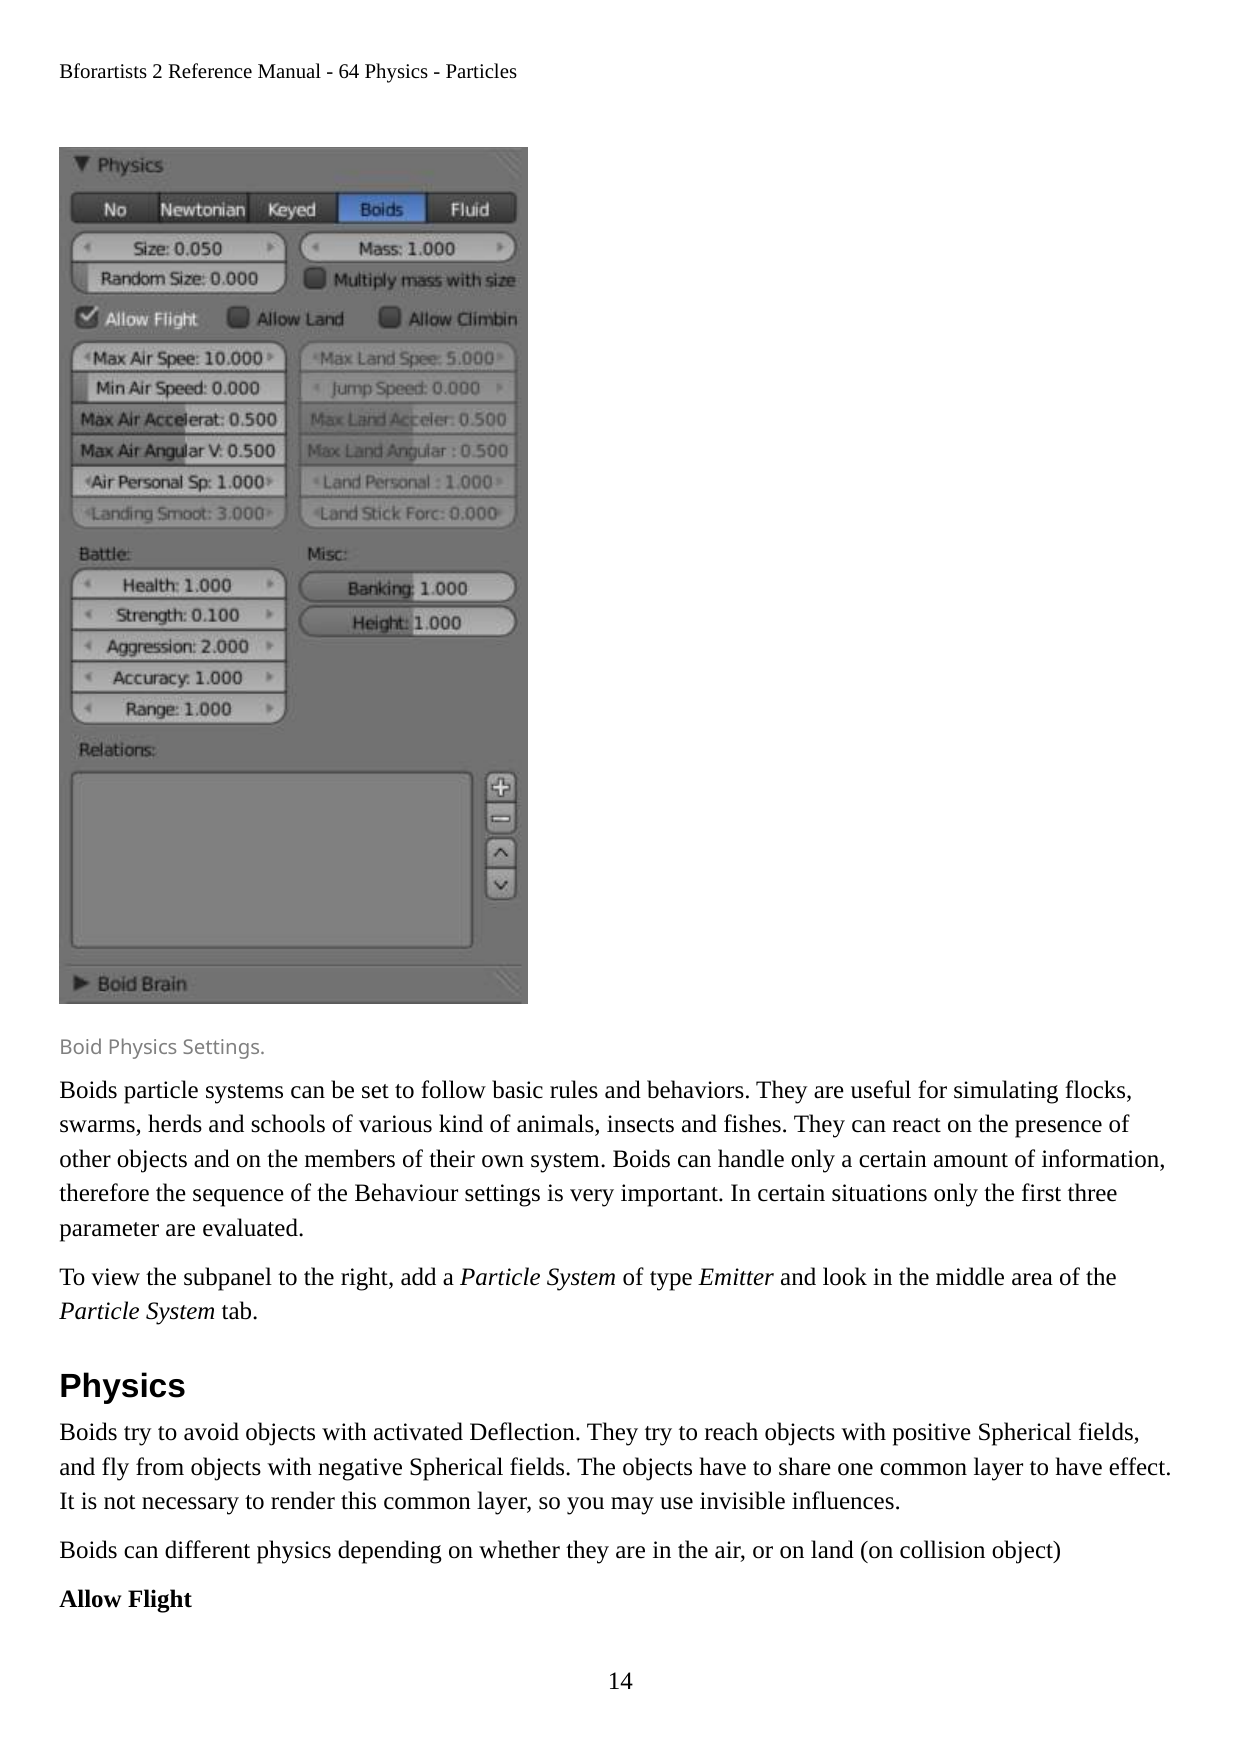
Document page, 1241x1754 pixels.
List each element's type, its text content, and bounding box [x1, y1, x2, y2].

text Boids can different physics depending on whether they are in the air, or on land (on collision object) [59, 1535, 1181, 1564]
text Boids try to avoid objects with activated Deflection. They try to reach objects with positive Spherical fields, and fly from objects with negative Spherical fields. The objects have to share one common layer to have effect. It is not necessary to render this common layer, so you may use invisible influences. [59, 1417, 1181, 1515]
subtitle Allow Flight [59, 1584, 1181, 1613]
text Boid Physics Settings. [59, 1029, 1181, 1060]
subtitle Physics [59, 1366, 1181, 1405]
text To view the subpanel to the right, add a Particle System of type Emitter and look in the middle area of the Particle System tab. [59, 1262, 1181, 1325]
text Boids particle systems can be set to follow basic rules and behaviors. They are useful for simulating flocks, swarms, herds and schools of various kind of animals, insects and fishes. They can react on the presence of other objects and on the members of their own system. Boids can handle only a certain amount of information, therefore the sequence of the Behaviour settings is very important. In certain situations only the first three parameter are evaluated. [59, 1075, 1181, 1242]
picture [59, 147, 528, 1004]
